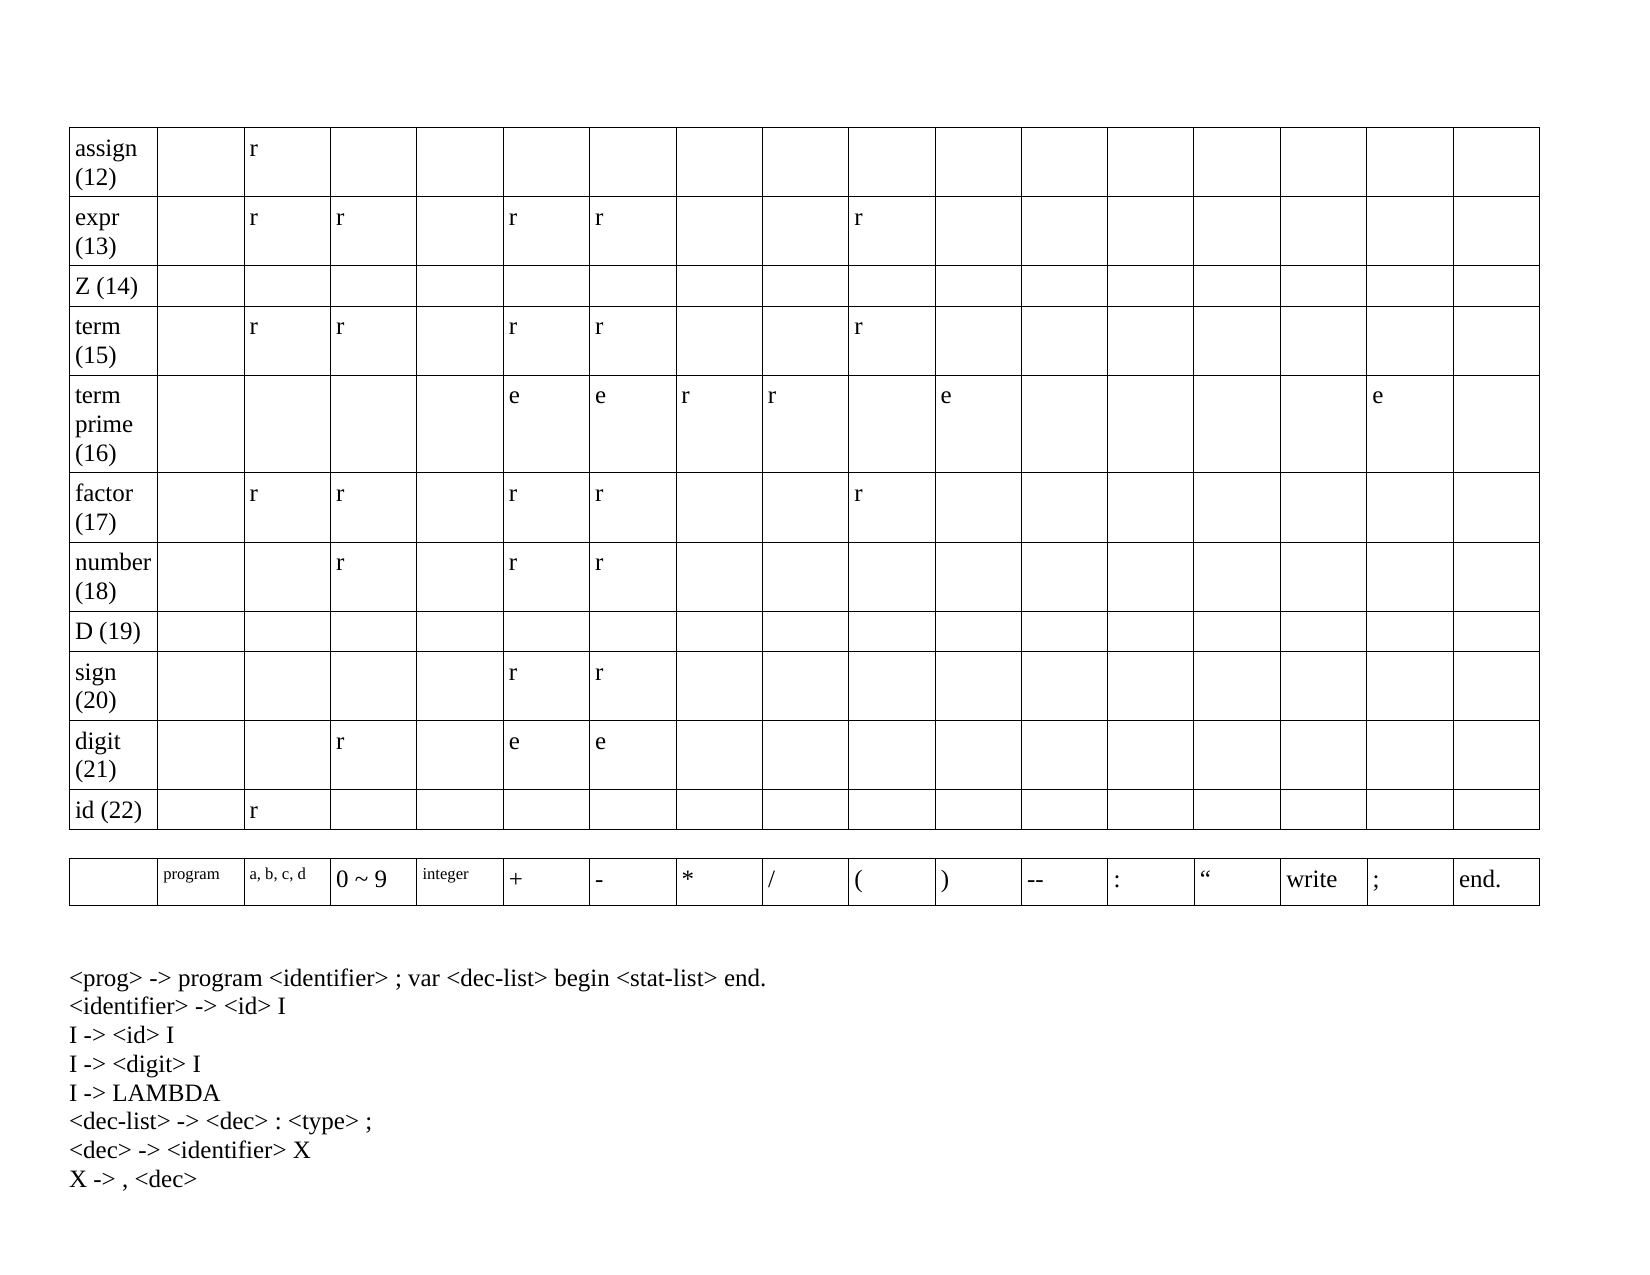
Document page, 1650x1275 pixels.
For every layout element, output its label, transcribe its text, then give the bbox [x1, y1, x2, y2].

table_cell r [763, 376, 848, 472]
table_cell r [849, 473, 935, 542]
table_cell [1367, 307, 1453, 375]
table_cell [1194, 307, 1280, 375]
table_cell [763, 721, 848, 789]
table_cell [1281, 790, 1366, 829]
table_cell expr (13) [70, 197, 157, 265]
table_cell Z (14) [70, 266, 157, 306]
table_cell [331, 376, 416, 472]
table_cell [1367, 473, 1453, 542]
table_cell [417, 128, 503, 196]
table_cell [1194, 721, 1280, 789]
table_cell [1281, 128, 1366, 196]
table_cell [677, 652, 762, 720]
table_cell [936, 128, 1021, 196]
table_cell [1454, 307, 1539, 375]
table_cell factor (17) [70, 473, 157, 542]
table_cell [417, 612, 503, 651]
table_cell [936, 790, 1021, 829]
table_cell [331, 790, 416, 829]
table_cell [1454, 721, 1539, 789]
table_cell [1108, 266, 1193, 306]
table_cell [1022, 543, 1107, 611]
table_cell [504, 128, 589, 196]
table_cell [763, 543, 848, 611]
table_cell assign (12) [70, 128, 157, 196]
table_cell [417, 307, 503, 375]
table_cell [677, 473, 762, 542]
table_header 0 ~ 9 [331, 859, 416, 905]
table_cell sign (20) [70, 652, 157, 720]
table_cell D (19) [70, 612, 157, 651]
text I -> LAMBDA [69, 1078, 1572, 1106]
table_cell [504, 612, 589, 651]
table_cell [504, 266, 589, 306]
text <dec> -> <identifier> X [69, 1135, 1572, 1164]
table_cell e [504, 376, 589, 472]
table_cell e [936, 376, 1021, 472]
table_cell [1194, 473, 1280, 542]
table_cell [590, 612, 676, 651]
table_cell [1194, 376, 1280, 472]
table_cell [763, 128, 848, 196]
table_cell e [1367, 376, 1453, 472]
table_cell r [331, 197, 416, 265]
table_cell [417, 543, 503, 611]
table_cell [763, 197, 848, 265]
table_header -- [1022, 859, 1107, 905]
table_cell [417, 652, 503, 720]
table_cell [1454, 266, 1539, 306]
table_cell [849, 376, 935, 472]
table_cell number (18) [70, 543, 157, 611]
table_cell r [245, 197, 330, 265]
table_cell [331, 266, 416, 306]
table_cell [1454, 197, 1539, 265]
table_cell [1367, 543, 1453, 611]
table_cell [331, 612, 416, 651]
table_cell [1108, 376, 1193, 472]
table_cell r [590, 197, 676, 265]
table_cell id (22) [70, 790, 157, 829]
table_cell [417, 721, 503, 789]
table_cell [1281, 197, 1366, 265]
table_cell [1022, 376, 1107, 472]
table_cell [245, 721, 330, 789]
table_cell [677, 128, 762, 196]
table_header a, b, c, d [245, 859, 330, 905]
table_cell [936, 543, 1021, 611]
table_cell [763, 612, 848, 651]
table_header : [1108, 859, 1194, 905]
text <prog> -> program <identifier> ; var <dec-list> begin <stat-list> end. [69, 963, 1572, 991]
table_cell [1194, 612, 1280, 651]
table_cell [590, 128, 676, 196]
table_header ; [1368, 859, 1453, 905]
table_cell [1194, 790, 1280, 829]
table_cell [849, 790, 935, 829]
table_cell r [245, 307, 330, 375]
table_cell [1108, 652, 1193, 720]
table_cell digit (21) [70, 721, 157, 789]
table_cell [849, 652, 935, 720]
table_cell [1281, 376, 1366, 472]
table_cell [936, 307, 1021, 375]
table_cell r [849, 307, 935, 375]
table_cell r [331, 473, 416, 542]
table_cell [1367, 128, 1453, 196]
table_cell [158, 473, 244, 542]
table_cell [245, 652, 330, 720]
table_cell [245, 376, 330, 472]
table_cell [1454, 376, 1539, 472]
table_header “ [1195, 859, 1280, 905]
table_cell e [504, 721, 589, 789]
table_cell [936, 721, 1021, 789]
table_cell [1108, 612, 1193, 651]
table_cell [1454, 543, 1539, 611]
table_cell [1108, 307, 1193, 375]
table_cell [763, 266, 848, 306]
table_cell r [331, 543, 416, 611]
table_cell r [590, 473, 676, 542]
table_cell [158, 376, 244, 472]
table_cell [936, 197, 1021, 265]
text I -> <digit> I [69, 1049, 1572, 1078]
table_cell r [849, 197, 935, 265]
table_cell [1022, 790, 1107, 829]
table_cell [417, 266, 503, 306]
table_cell [158, 652, 244, 720]
table_cell e [590, 721, 676, 789]
table_cell [1281, 612, 1366, 651]
table_cell [1454, 612, 1539, 651]
table_header ( [849, 859, 935, 905]
table_cell [245, 543, 330, 611]
text <identifier> -> <id> I [69, 991, 1572, 1020]
table_cell r [504, 652, 589, 720]
table_cell [1108, 128, 1193, 196]
table_cell [1367, 197, 1453, 265]
table_cell r [504, 543, 589, 611]
table_cell [1022, 652, 1107, 720]
table_cell r [590, 307, 676, 375]
table_cell [1281, 543, 1366, 611]
table_cell r [590, 652, 676, 720]
table_cell [1454, 790, 1539, 829]
table_cell r [245, 128, 330, 196]
table_cell [1022, 721, 1107, 789]
table_cell [849, 543, 935, 611]
table_cell [1194, 652, 1280, 720]
table_cell [936, 652, 1021, 720]
table_cell [677, 197, 762, 265]
table_cell [936, 473, 1021, 542]
table_cell [763, 652, 848, 720]
table_header - [590, 859, 676, 905]
table_cell e [590, 376, 676, 472]
table_header end. [1454, 859, 1539, 905]
table_cell [417, 197, 503, 265]
table_cell [1108, 543, 1193, 611]
table_cell [158, 128, 244, 196]
table_cell [1454, 652, 1539, 720]
table_cell [1367, 790, 1453, 829]
table_cell [158, 790, 244, 829]
table_cell [1194, 543, 1280, 611]
table_cell [1194, 128, 1280, 196]
table_cell [1108, 721, 1193, 789]
table_cell [849, 721, 935, 789]
table_cell [677, 612, 762, 651]
table_cell [1108, 473, 1193, 542]
table_cell [245, 612, 330, 651]
table_cell [1454, 128, 1539, 196]
table_cell [1022, 473, 1107, 542]
table_cell [1281, 473, 1366, 542]
table_cell [1194, 266, 1280, 306]
table_cell [763, 790, 848, 829]
table_cell [677, 543, 762, 611]
table_cell r [331, 307, 416, 375]
table_header / [763, 859, 848, 905]
table_header + [504, 859, 589, 905]
table_cell r [677, 376, 762, 472]
table_cell r [504, 307, 589, 375]
table_cell [1108, 790, 1193, 829]
table_cell [1281, 652, 1366, 720]
table_cell [1022, 266, 1107, 306]
table_header write [1281, 859, 1367, 905]
table_cell [936, 612, 1021, 651]
table_cell [849, 612, 935, 651]
table_cell [677, 790, 762, 829]
table_cell [936, 266, 1021, 306]
table_header program [158, 859, 244, 905]
table_cell [158, 721, 244, 789]
table_cell [849, 128, 935, 196]
table_cell [158, 266, 244, 306]
table_cell [504, 790, 589, 829]
text <dec-list> -> <dec> : <type> ; [69, 1106, 1572, 1135]
text X -> , <dec> [69, 1164, 1572, 1193]
table_cell [1022, 307, 1107, 375]
table_cell [417, 473, 503, 542]
table_cell [1022, 128, 1107, 196]
table_cell term (15) [70, 307, 157, 375]
table_cell [245, 266, 330, 306]
table_cell [158, 612, 244, 651]
table_cell [417, 376, 503, 472]
table_cell [763, 307, 848, 375]
table_cell [1454, 473, 1539, 542]
table_header integer [417, 859, 503, 905]
table_cell [1194, 197, 1280, 265]
table_cell [331, 652, 416, 720]
table_cell [1367, 612, 1453, 651]
table_cell [158, 543, 244, 611]
table_header [70, 859, 157, 905]
table_cell r [590, 543, 676, 611]
table_cell [1367, 652, 1453, 720]
table_cell r [245, 790, 330, 829]
table_cell [1022, 197, 1107, 265]
table_cell term prime (16) [70, 376, 157, 472]
table_cell [590, 266, 676, 306]
table_cell [1281, 266, 1366, 306]
table_cell [763, 473, 848, 542]
table_cell [158, 197, 244, 265]
table_cell [677, 307, 762, 375]
table_cell [1367, 721, 1453, 789]
table_cell [677, 721, 762, 789]
table_cell r [504, 197, 589, 265]
table_cell [677, 266, 762, 306]
table_header ) [936, 859, 1021, 905]
table_cell [417, 790, 503, 829]
table_cell [158, 307, 244, 375]
table_header * [677, 859, 762, 905]
table_cell r [504, 473, 589, 542]
table_cell [331, 128, 416, 196]
table_cell [1108, 197, 1193, 265]
table_cell [1367, 266, 1453, 306]
table_cell [1022, 612, 1107, 651]
table_cell [590, 790, 676, 829]
table_cell [1281, 721, 1366, 789]
table_cell [849, 266, 935, 306]
table_cell [1281, 307, 1366, 375]
table_cell r [245, 473, 330, 542]
table_cell r [331, 721, 416, 789]
text I -> <id> I [69, 1020, 1572, 1049]
